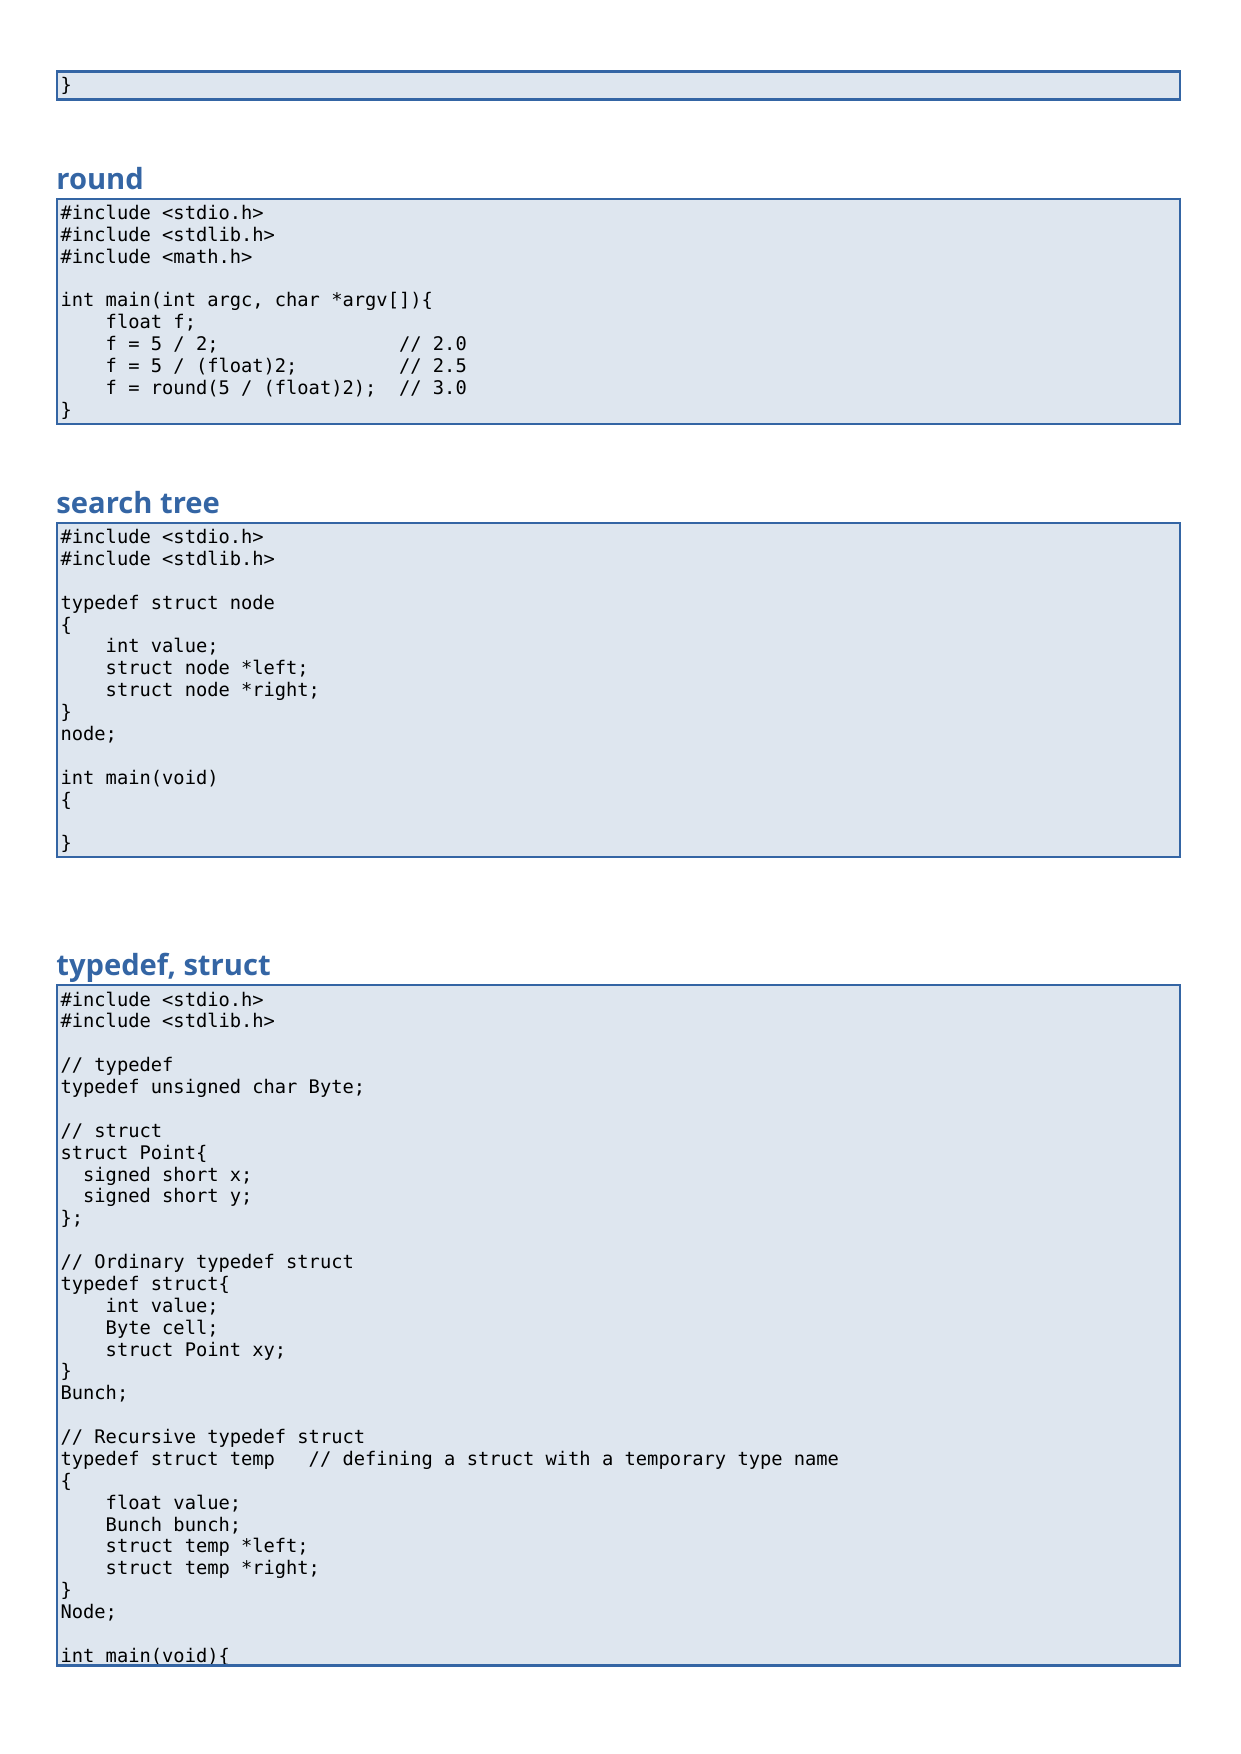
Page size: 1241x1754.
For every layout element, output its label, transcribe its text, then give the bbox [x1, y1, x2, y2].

text struct temp *left; [58, 1531, 1179, 1553]
text int main(int argc, char *argv[]){ [58, 285, 1179, 307]
text #include <stdlib.h> [58, 544, 1179, 566]
text // typedef [58, 1050, 1179, 1072]
text struct Point xy; [58, 1334, 1179, 1356]
text { [58, 784, 1179, 806]
text struct node *right; [58, 675, 1179, 697]
text { [58, 1466, 1179, 1487]
text #include <stdlib.h> [58, 219, 1179, 241]
text #include <stdlib.h> [58, 1006, 1179, 1028]
text signed short x; [58, 1159, 1179, 1181]
text } [58, 697, 1179, 719]
text } [58, 73, 1179, 98]
text int main(void) [58, 763, 1179, 784]
text int value; [58, 1291, 1179, 1312]
text } [58, 828, 1179, 856]
text struct temp *right; [58, 1553, 1179, 1575]
text #include <stdio.h> [58, 986, 1179, 1006]
text typedef struct node [58, 588, 1179, 609]
text typedef unsigned char Byte; [58, 1072, 1179, 1094]
text { [58, 609, 1179, 631]
text typedef struct{ [58, 1269, 1179, 1291]
text // Ordinary typedef struct [58, 1247, 1179, 1269]
text } [58, 1575, 1179, 1597]
text } [58, 394, 1179, 423]
text f = round(5 / (float)2); // 3.0 [58, 373, 1179, 394]
title search tree [56, 482, 1181, 522]
text float f; [58, 307, 1179, 329]
text #include <stdio.h> [58, 524, 1179, 544]
text Bunch bunch; [58, 1509, 1179, 1531]
text typedef struct temp // defining a struct with a temporary type name [58, 1444, 1179, 1466]
text // struct [58, 1116, 1179, 1137]
text struct Point{ [58, 1137, 1179, 1159]
text signed short y; [58, 1181, 1179, 1203]
text int main(void){ [58, 1641, 1179, 1664]
text Bunch; [58, 1378, 1179, 1400]
text struct node *left; [58, 653, 1179, 675]
text float value; [58, 1487, 1179, 1509]
text node; [58, 719, 1179, 741]
title round [56, 158, 1181, 198]
text } [58, 1356, 1179, 1378]
text f = 5 / (float)2; // 2.5 [58, 351, 1179, 373]
text f = 5 / 2; // 2.0 [58, 329, 1179, 351]
text // Recursive typedef struct [58, 1422, 1179, 1444]
text #include <math.h> [58, 241, 1179, 263]
text int value; [58, 631, 1179, 653]
title typedef, struct [56, 945, 1181, 984]
text }; [58, 1203, 1179, 1225]
text Node; [58, 1597, 1179, 1619]
text Byte cell; [58, 1312, 1179, 1334]
text #include <stdio.h> [58, 200, 1179, 219]
